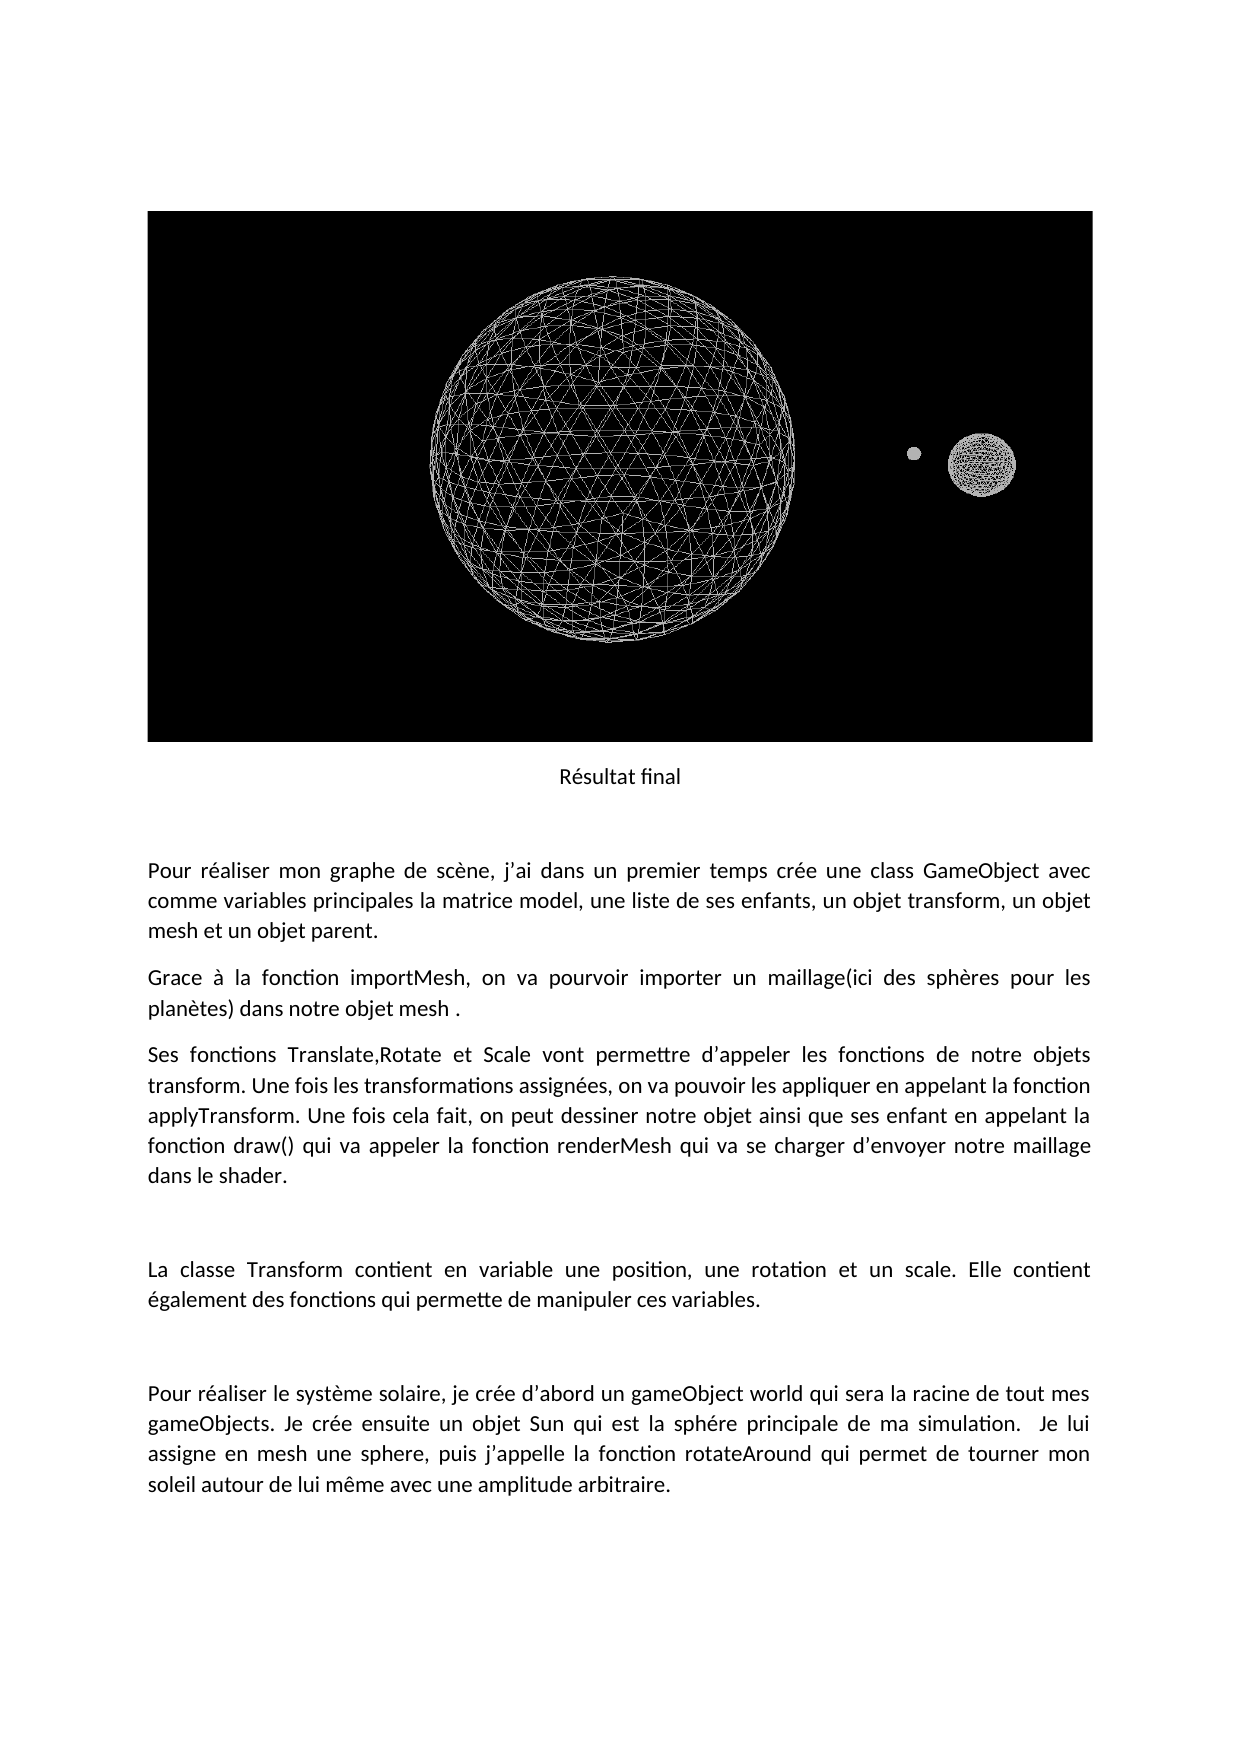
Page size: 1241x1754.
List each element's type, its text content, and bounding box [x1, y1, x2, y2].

text Résultat final [148, 742, 1093, 791]
text Ses fonctions Translate,Rotate et Scale vont permettre d’appeler les fonctions de notre objets transform. Une fois les transformations assignées, on va pouvoir les appliquer en appelant la fonction applyTransform. Une fois cela fait, on peut dessiner notre objet ainsi que ses enfant en appelant la fonction draw() qui va appeler la fonction renderMesh qui va se charger d’envoyer notre maillage dans le shader. [148, 1041, 1093, 1189]
text Pour réaliser mon graphe de scène, j’ai dans un premier temps crée une class GameObject avec comme variables principales la matrice model, une liste de ses enfants, un objet transform, un objet mesh et un objet parent. [148, 856, 1093, 945]
text [148, 194, 1093, 211]
picture [147, 211, 1093, 742]
text Grace à la fonction importMesh, on va pourvoir importer un maillage(ici des sphères pour les planètes) dans notre objet mesh . [148, 963, 1093, 1022]
text La classe Transform contient en variable une position, une rotation et un scale. Elle contient également des fonctions qui permette de manipuler ces variables. [148, 1255, 1093, 1313]
text Pour réaliser le système solaire, je crée d’abord un gameObject world qui sera la racine de tout mes gameObjects. Je crée ensuite un objet Sun qui est la sphére principale de ma simulation. Je lui assigne en mesh une sphere, puis j’appelle la fonction rotateAround qui permet de tourner mon soleil autour de lui même avec une amplitude arbitraire. [148, 1379, 1093, 1498]
